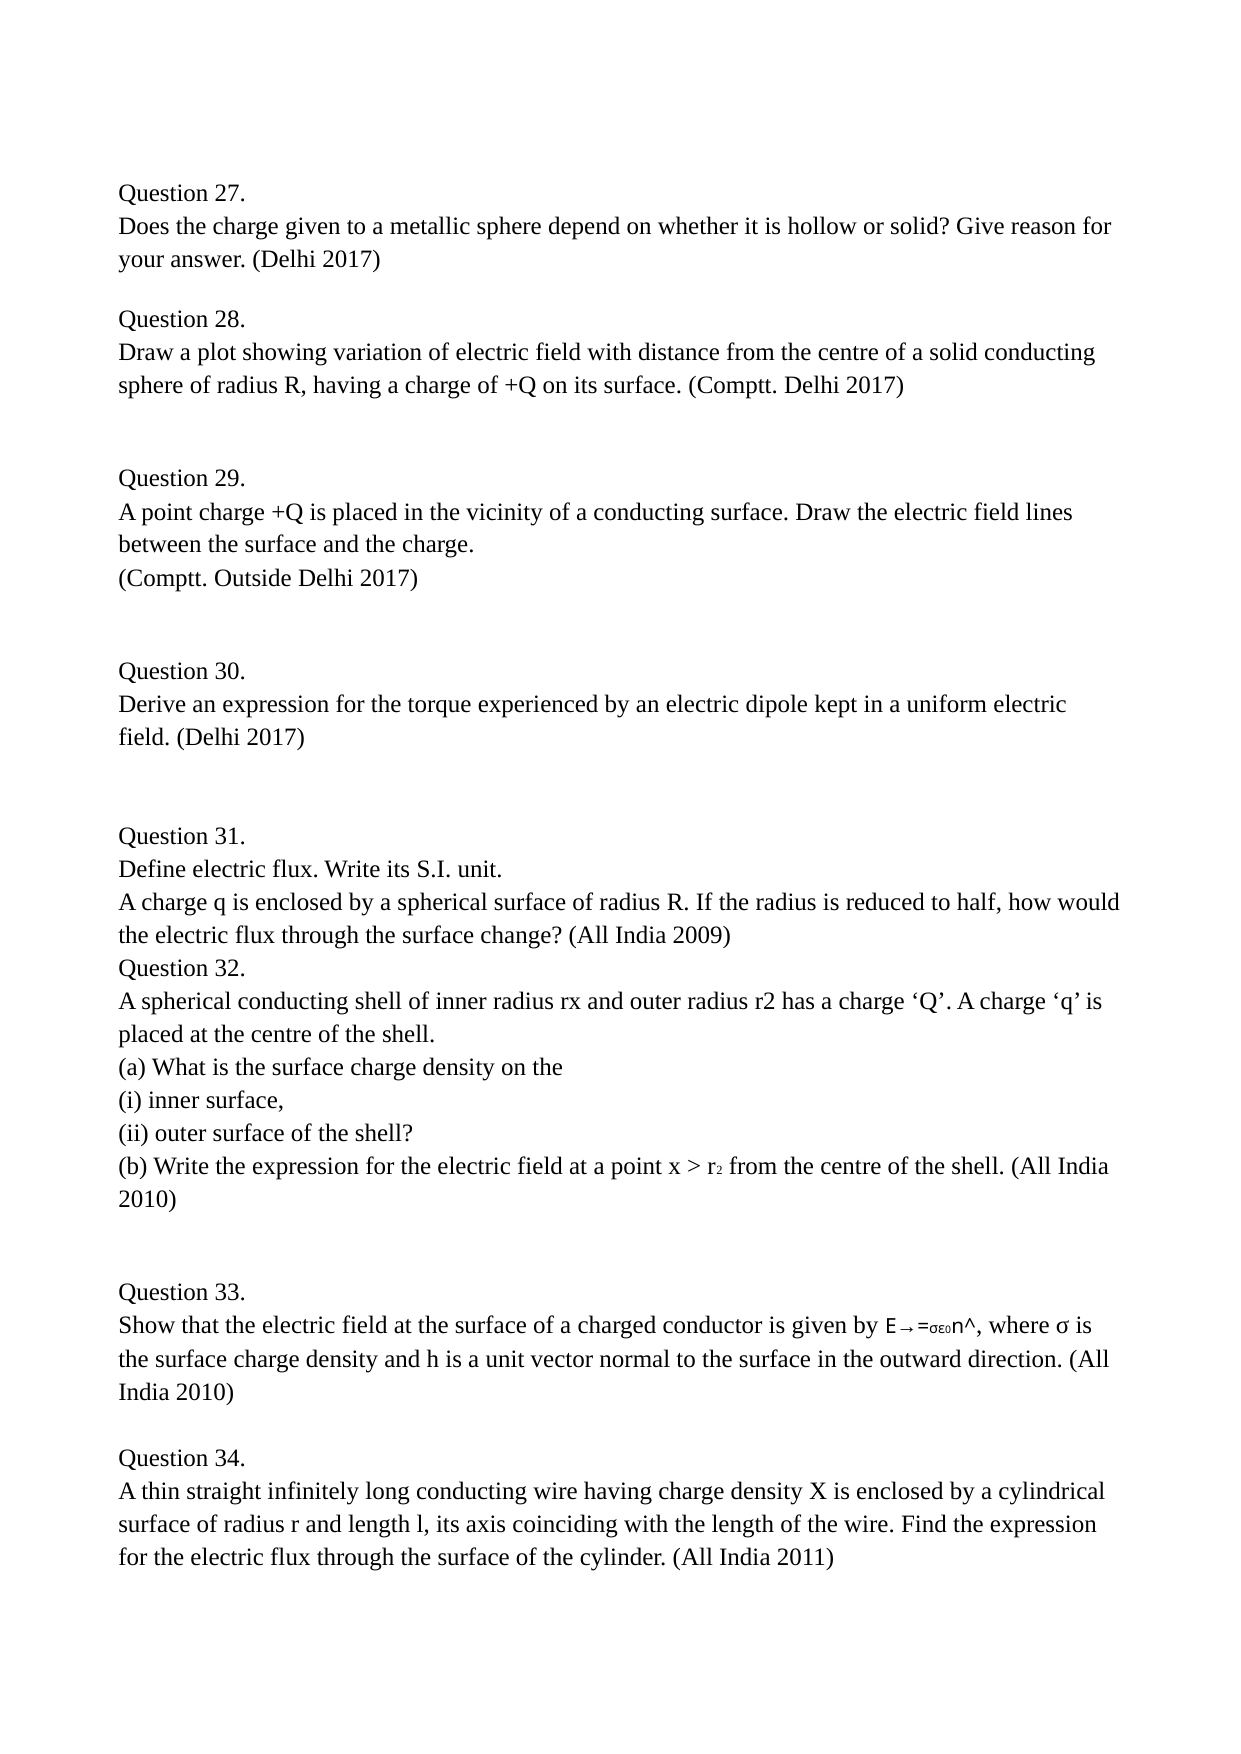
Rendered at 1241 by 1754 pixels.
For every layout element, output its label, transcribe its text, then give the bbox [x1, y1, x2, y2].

text Question 33. Show that the electric field at the surface of a charged conductor is given by E→=σε0n^, where σ is the surface charge density and h is a unit vector normal to the surface in the outward direction. (All India 2010) [118, 1277, 1122, 1439]
text Question 31. Define electric flux. Write its S.I. unit. A charge q is enclosed by a spherical surface of radius R. If the radius is reduced to half, how would the electric flux through the surface change? (All India 2009) Question 32. A spherical conducting shell of inner radius rx and outer radius r2 has a charge ‘Q’. A charge ‘q’ is placed at the centre of the shell. (a) What is the surface charge density on the (i) inner surface, (ii) outer surface of the shell? (b) Write the expression for the electric field at a point x > r2 from the centre of the shell. (All India 2010) [118, 821, 1122, 1246]
text Question 30. Derive an expression for the torque experienced by an electric dipole kept in a uniform electric field. (Delhi 2017) [118, 656, 1122, 817]
text Question 28. Draw a plot showing variation of electric field with distance from the centre of a solid conducting sphere of radius R, having a charge of +Q on its surface. (Comptt. Delhi 2017) [118, 304, 1122, 432]
text Question 34. A thin straight infinitely long conducting wire having charge density X is enclosed by a cylindrical surface of radius r and length l, its axis coinciding with the length of the wire. Find the expression for the electric flux through the surface of the cylinder. (All India 2011) [118, 1443, 1122, 1604]
text Question 29. A point charge +Q is placed in the vicinity of a conducting surface. Draw the electric field lines between the surface and the charge. (Comptt. Outside Delhi 2017) [118, 463, 1122, 624]
text Question 27. Does the charge given to a metallic sphere depend on whether it is hollow or solid? Give reason for your answer. (Delhi 2017) [118, 178, 1122, 273]
